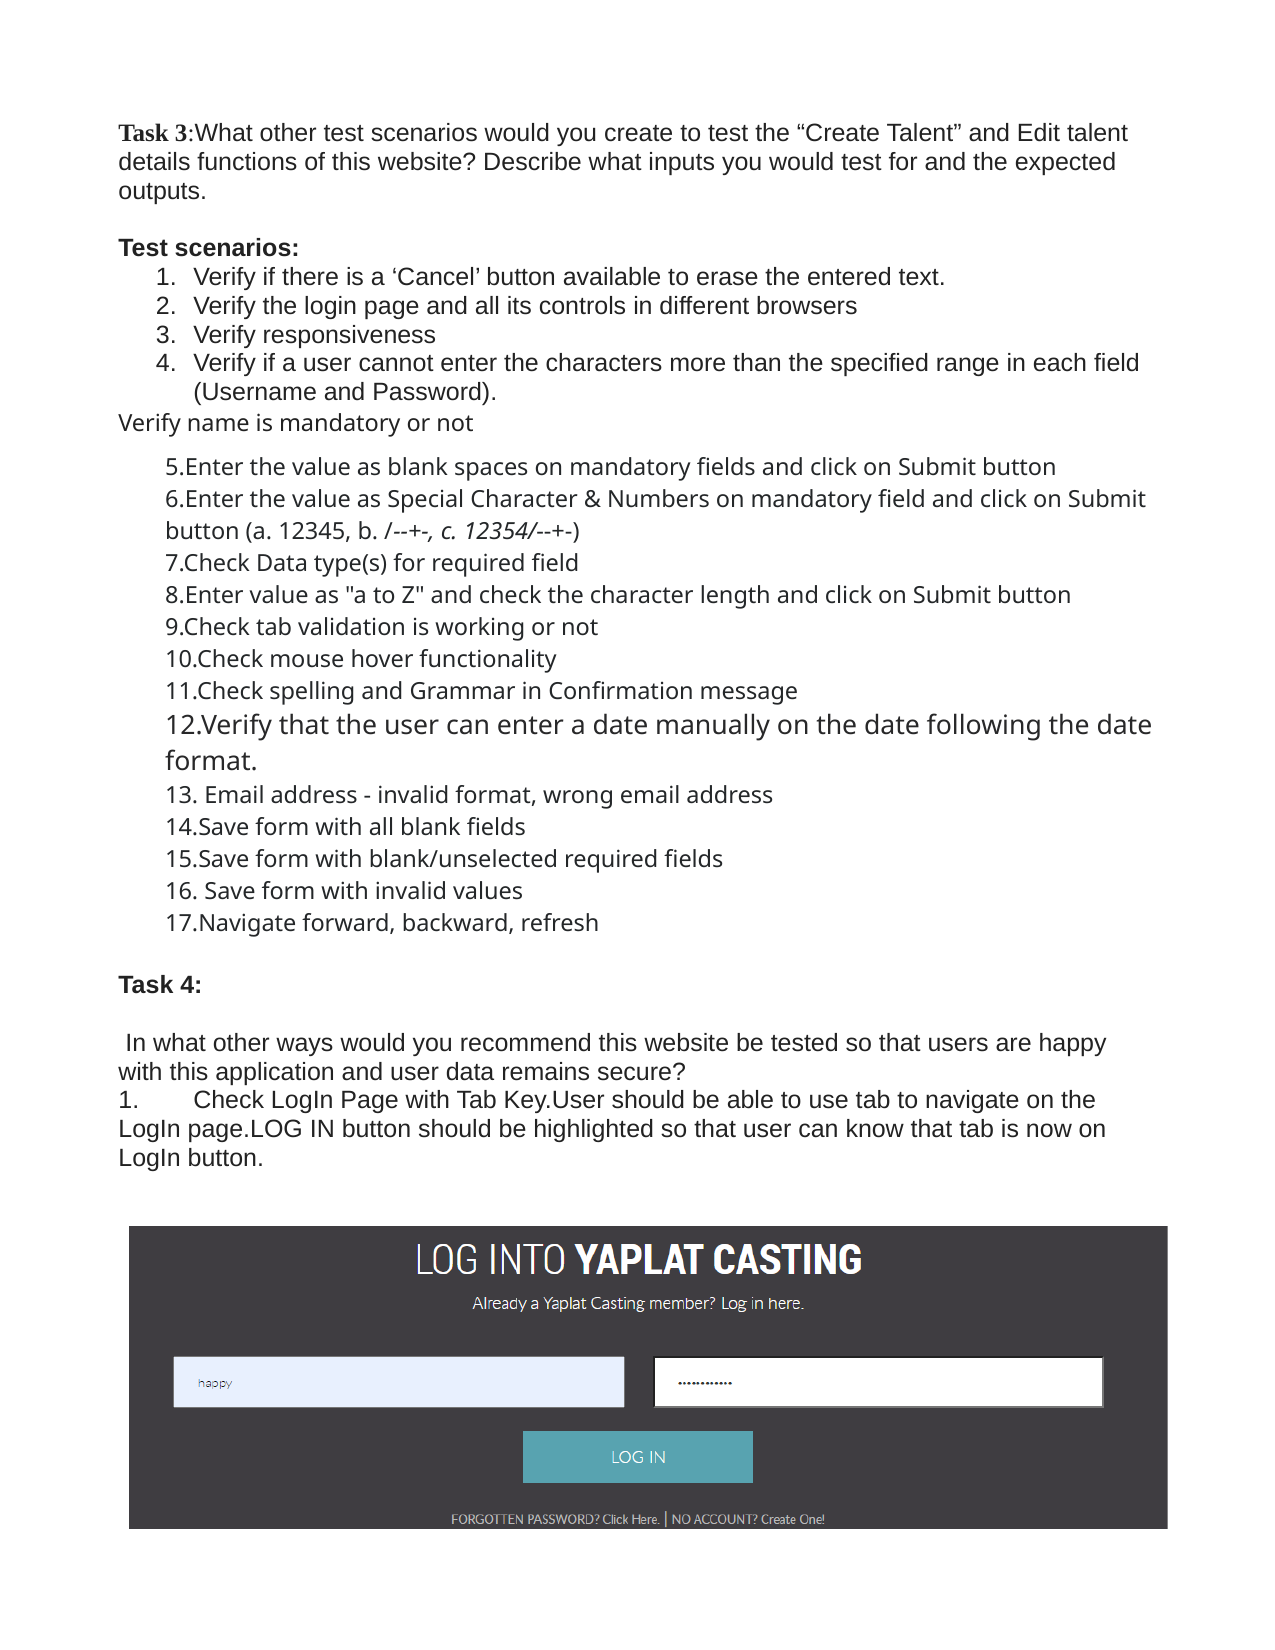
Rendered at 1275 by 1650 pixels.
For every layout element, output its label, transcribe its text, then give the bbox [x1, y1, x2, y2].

text Test scenarios: [118, 233, 1157, 262]
list Verify responsiveness [156, 319, 1157, 348]
list Verify if there is a ‘Cancel’ button available to erase the entered text. [156, 262, 1157, 291]
text Task 3:What other test scenarios would you create to test the “Create Talent” and Edit talent details functions of this website? Describe what inputs you would test for and the expected outputs. [118, 118, 1157, 204]
list 9.Check tab validation is working or not [118, 610, 1157, 642]
list 11.Check spelling and Grammar in Confirmation message [118, 674, 1157, 706]
picture [129, 1226, 1168, 1529]
list 17.Navigate forward, backward, refresh [118, 906, 1157, 938]
list Verify if a user cannot enter the characters more than the specified range in each field (Username and Password). [156, 348, 1157, 406]
list Verify the login page and all its controls in different browsers [156, 291, 1157, 319]
list 7.Check Data type(s) for required field [118, 546, 1157, 578]
text In what other ways would you recommend this website be tested so that users are happy with this application and user data remains secure? [118, 999, 1157, 1085]
text Verify name is mandatory or not [118, 406, 1157, 438]
list 15.Save form with blank/unselected required fields [118, 842, 1157, 874]
text Task 4: [118, 970, 1157, 999]
list 14.Save form with all blank fields [118, 810, 1157, 842]
list 12.Verify that the user can enter a date manually on the date following the date format. [118, 706, 1157, 778]
list Check LogIn Page with Tab Key.User should be able to use tab to navigate on the LogIn page.LOG IN button should be highlighted so that user can know that tab is now on LogIn button. [118, 1085, 1157, 1172]
list 8.Enter value as "a to Z" and check the character length and click on Submit button [118, 578, 1157, 610]
list 6.Enter the value as Special Character & Numbers on mandatory field and click on Submit button (a. 12345, b. /--+-, c. 12354/--+-) [118, 482, 1157, 546]
list 13. Email address - invalid format, wrong email address [118, 778, 1157, 810]
list 16. Save form with invalid values [118, 874, 1157, 906]
list 10.Check mouse hover functionality [118, 642, 1157, 674]
list 5.Enter the value as blank spaces on mandatory fields and click on Submit button [118, 450, 1157, 482]
